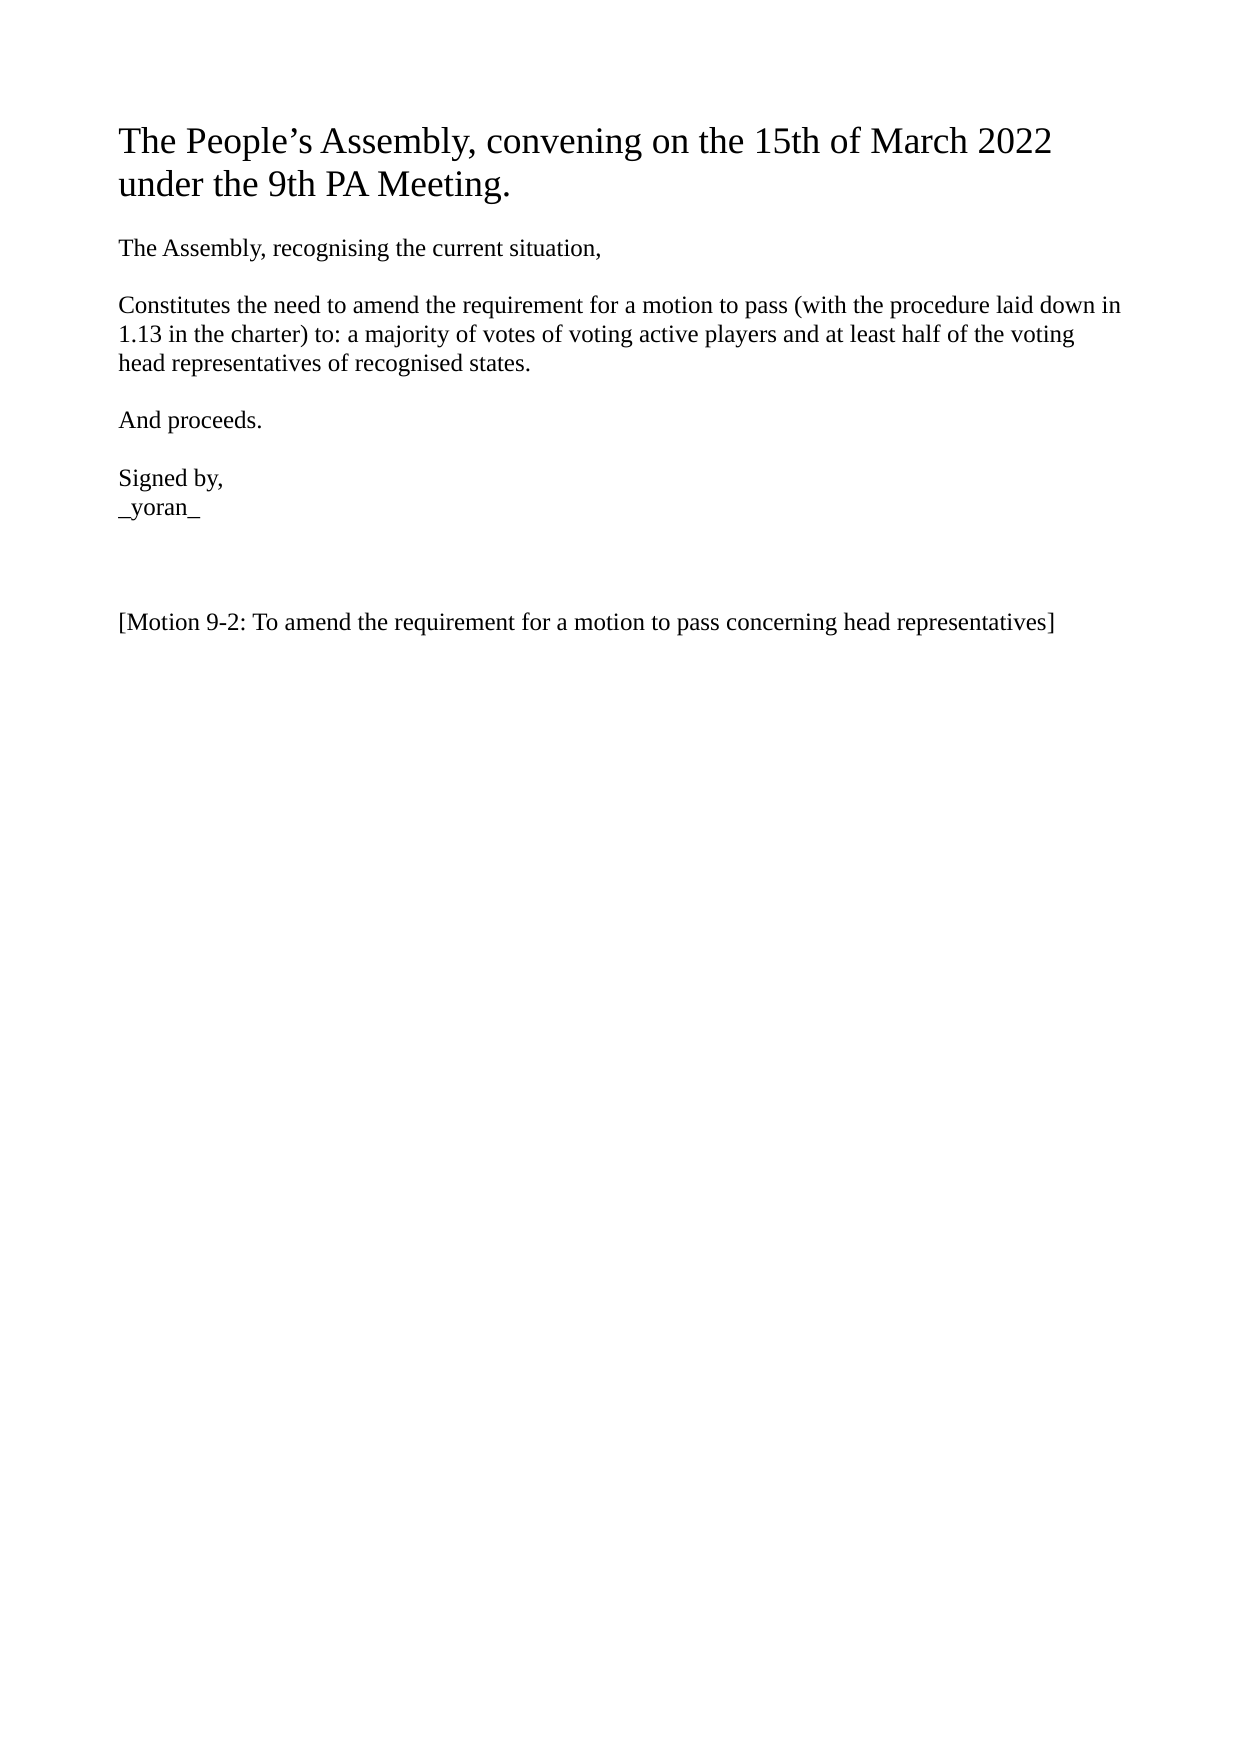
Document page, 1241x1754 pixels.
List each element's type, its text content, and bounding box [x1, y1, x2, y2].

text The Assembly, recognising the current situation, [118, 233, 1122, 262]
text The People’s Assembly, convening on the 15th of March 2022 under the 9th PA Meeting. [118, 118, 1122, 204]
text Constitutes the need to amend the requirement for a motion to pass (with the procedure laid down in 1.13 in the charter) to: a majority of votes of voting active players and at least half of the voting head representatives of recognised states. [118, 291, 1122, 377]
text Signed by, [118, 463, 1122, 492]
text [Motion 9-2: To amend the requirement for a motion to pass concerning head representatives] [118, 607, 1122, 636]
text And proceeds. [118, 406, 1122, 434]
text _yoran_ [118, 492, 1122, 521]
